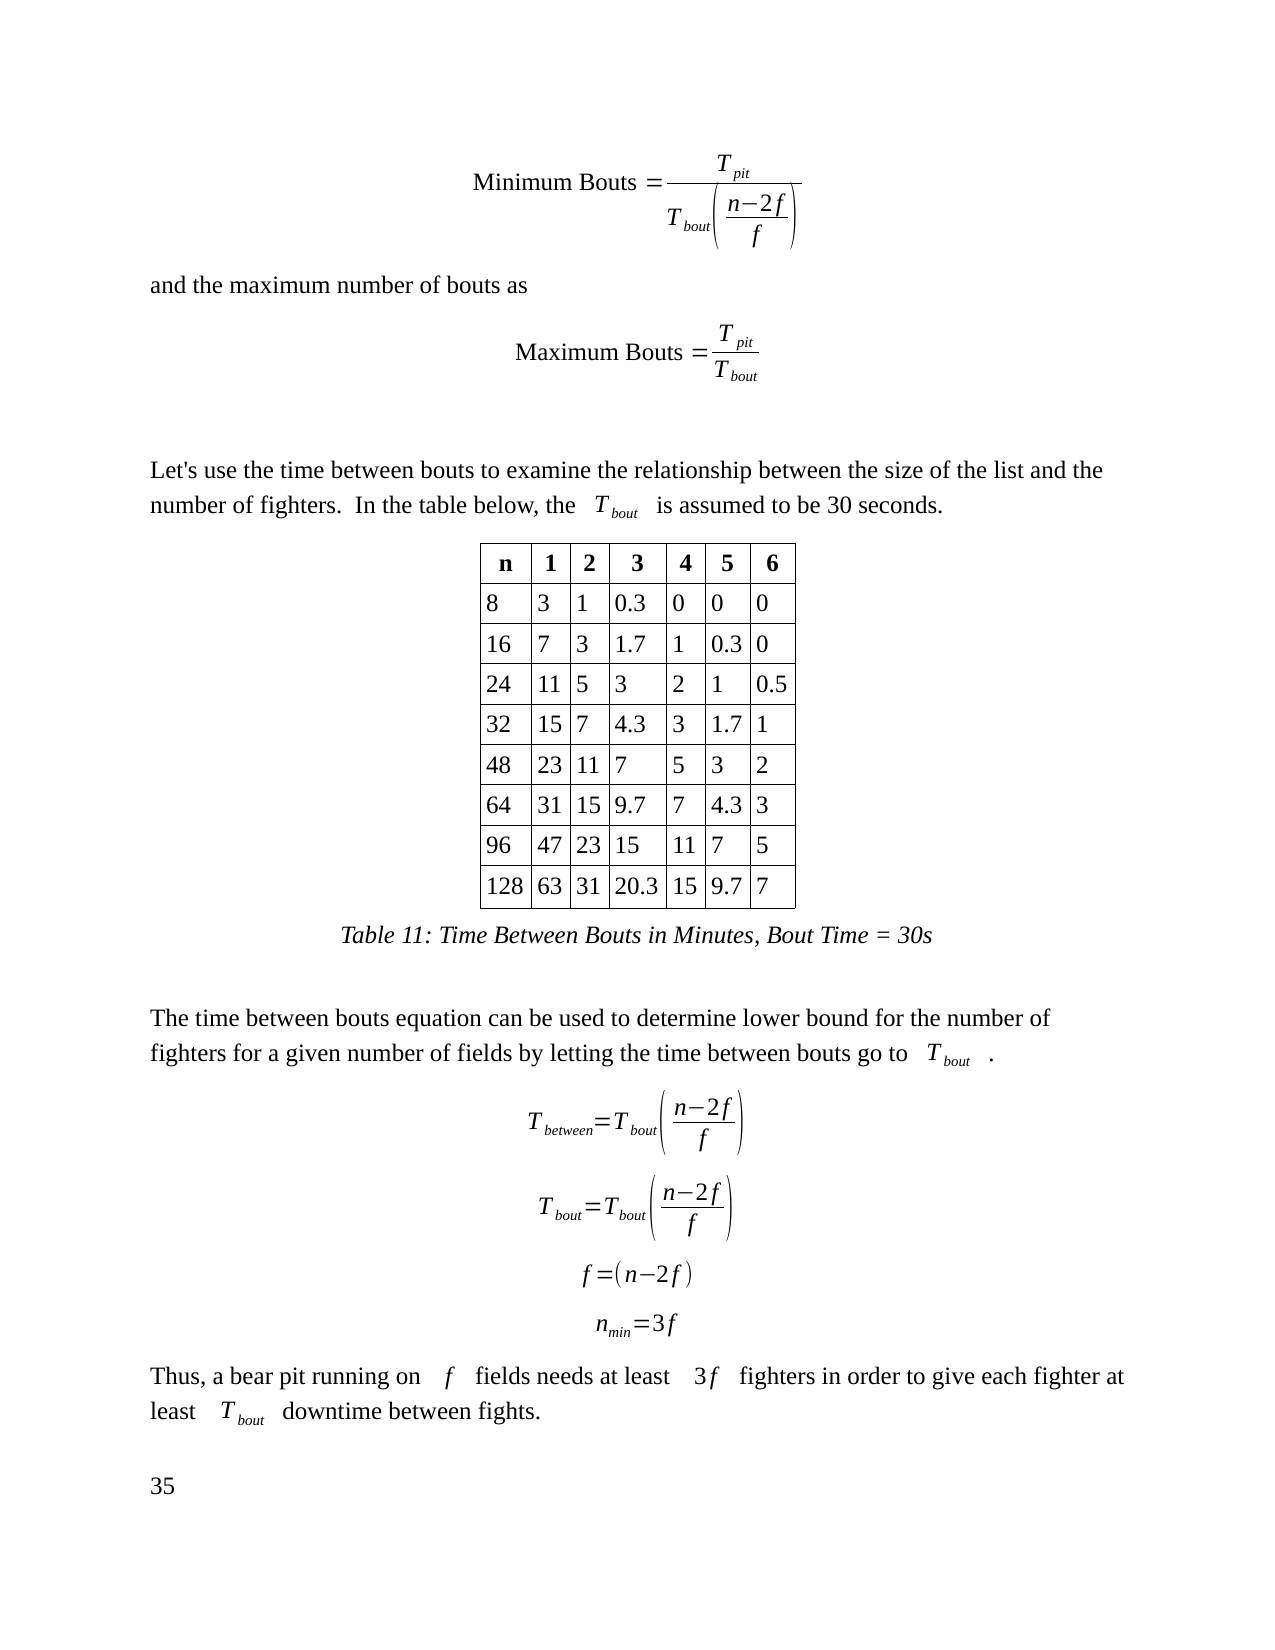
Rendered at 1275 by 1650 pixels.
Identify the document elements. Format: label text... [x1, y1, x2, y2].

table_cell 0 [706, 584, 750, 623]
table_cell 1 [571, 584, 609, 623]
table_header 3 [610, 544, 666, 583]
table_cell 3 [571, 624, 609, 663]
table_cell 7 [532, 624, 570, 663]
table_cell 3 [610, 664, 666, 704]
table_cell 23 [571, 826, 609, 865]
table_cell 0 [751, 584, 795, 623]
table_cell 7 [571, 705, 609, 744]
table_cell 8 [481, 584, 531, 623]
table_cell 5 [571, 664, 609, 704]
table_cell 63 [532, 866, 570, 908]
table_cell 15 [667, 866, 705, 908]
table_cell 96 [481, 826, 531, 865]
table_cell 128 [481, 866, 531, 908]
table_cell 5 [751, 826, 795, 865]
table_cell 15 [532, 705, 570, 744]
table_header 5 [706, 544, 750, 583]
table_cell 23 [532, 745, 570, 784]
table_cell 3 [751, 785, 795, 824]
table_cell 7 [667, 785, 705, 824]
table_cell 24 [481, 664, 531, 704]
table_cell 3 [532, 584, 570, 623]
table_cell 9.7 [610, 785, 666, 824]
table_header n [481, 544, 531, 583]
text and the maximum number of bouts as [150, 270, 1125, 299]
table_cell 11 [532, 664, 570, 704]
table_cell 16 [481, 624, 531, 663]
table_cell 2 [667, 664, 705, 704]
table_cell 5 [667, 745, 705, 784]
table_cell 1 [706, 664, 750, 704]
table_cell 4.3 [706, 785, 750, 824]
table_cell 3 [706, 745, 750, 784]
table_cell 0.5 [751, 664, 795, 704]
table_cell 20.3 [610, 866, 666, 908]
table_header 2 [571, 544, 609, 583]
table_cell 0.3 [610, 584, 666, 623]
table_cell 32 [481, 705, 531, 744]
text Thus, a bear pit running on fields needs at least fighters in order to give each fighter at least downtime between fights. [150, 1361, 1125, 1428]
table_cell 1 [751, 705, 795, 744]
table_cell 64 [481, 785, 531, 824]
text Let's use the time between bouts to examine the relationship between the size of the list and the number of fighters. In the table below, theis assumed to be 30 seconds. [150, 455, 1125, 522]
table_cell 2 [751, 745, 795, 784]
table_header 4 [667, 544, 705, 583]
table_header 1 [532, 544, 570, 583]
text The time between bouts equation can be used to determine lower bound for the number of fighters for a given number of fields by letting the time between bouts go to. [150, 1003, 1125, 1070]
table_cell 7 [610, 745, 666, 784]
table_cell 7 [751, 866, 795, 908]
table_header 6 [751, 544, 795, 583]
table_cell 47 [532, 826, 570, 865]
table_cell 1 [667, 624, 705, 663]
table_cell 31 [532, 785, 570, 824]
table_cell 1.7 [706, 705, 750, 744]
table_cell 0.3 [706, 624, 750, 663]
table_cell 0 [751, 624, 795, 663]
table_cell 15 [610, 826, 666, 865]
table_cell 31 [571, 866, 609, 908]
table_cell 11 [571, 745, 609, 784]
table_cell 11 [667, 826, 705, 865]
table_cell 7 [706, 826, 750, 865]
table_cell 0 [667, 584, 705, 623]
table_cell 15 [571, 785, 609, 824]
table_cell 1.7 [610, 624, 666, 663]
table_cell 4.3 [610, 705, 666, 744]
table_cell 9.7 [706, 866, 750, 908]
table_cell 48 [481, 745, 531, 784]
table_cell 3 [667, 705, 705, 744]
text Table 11: Time Between Bouts in Minutes, Bout Time = 30s [150, 921, 1125, 949]
